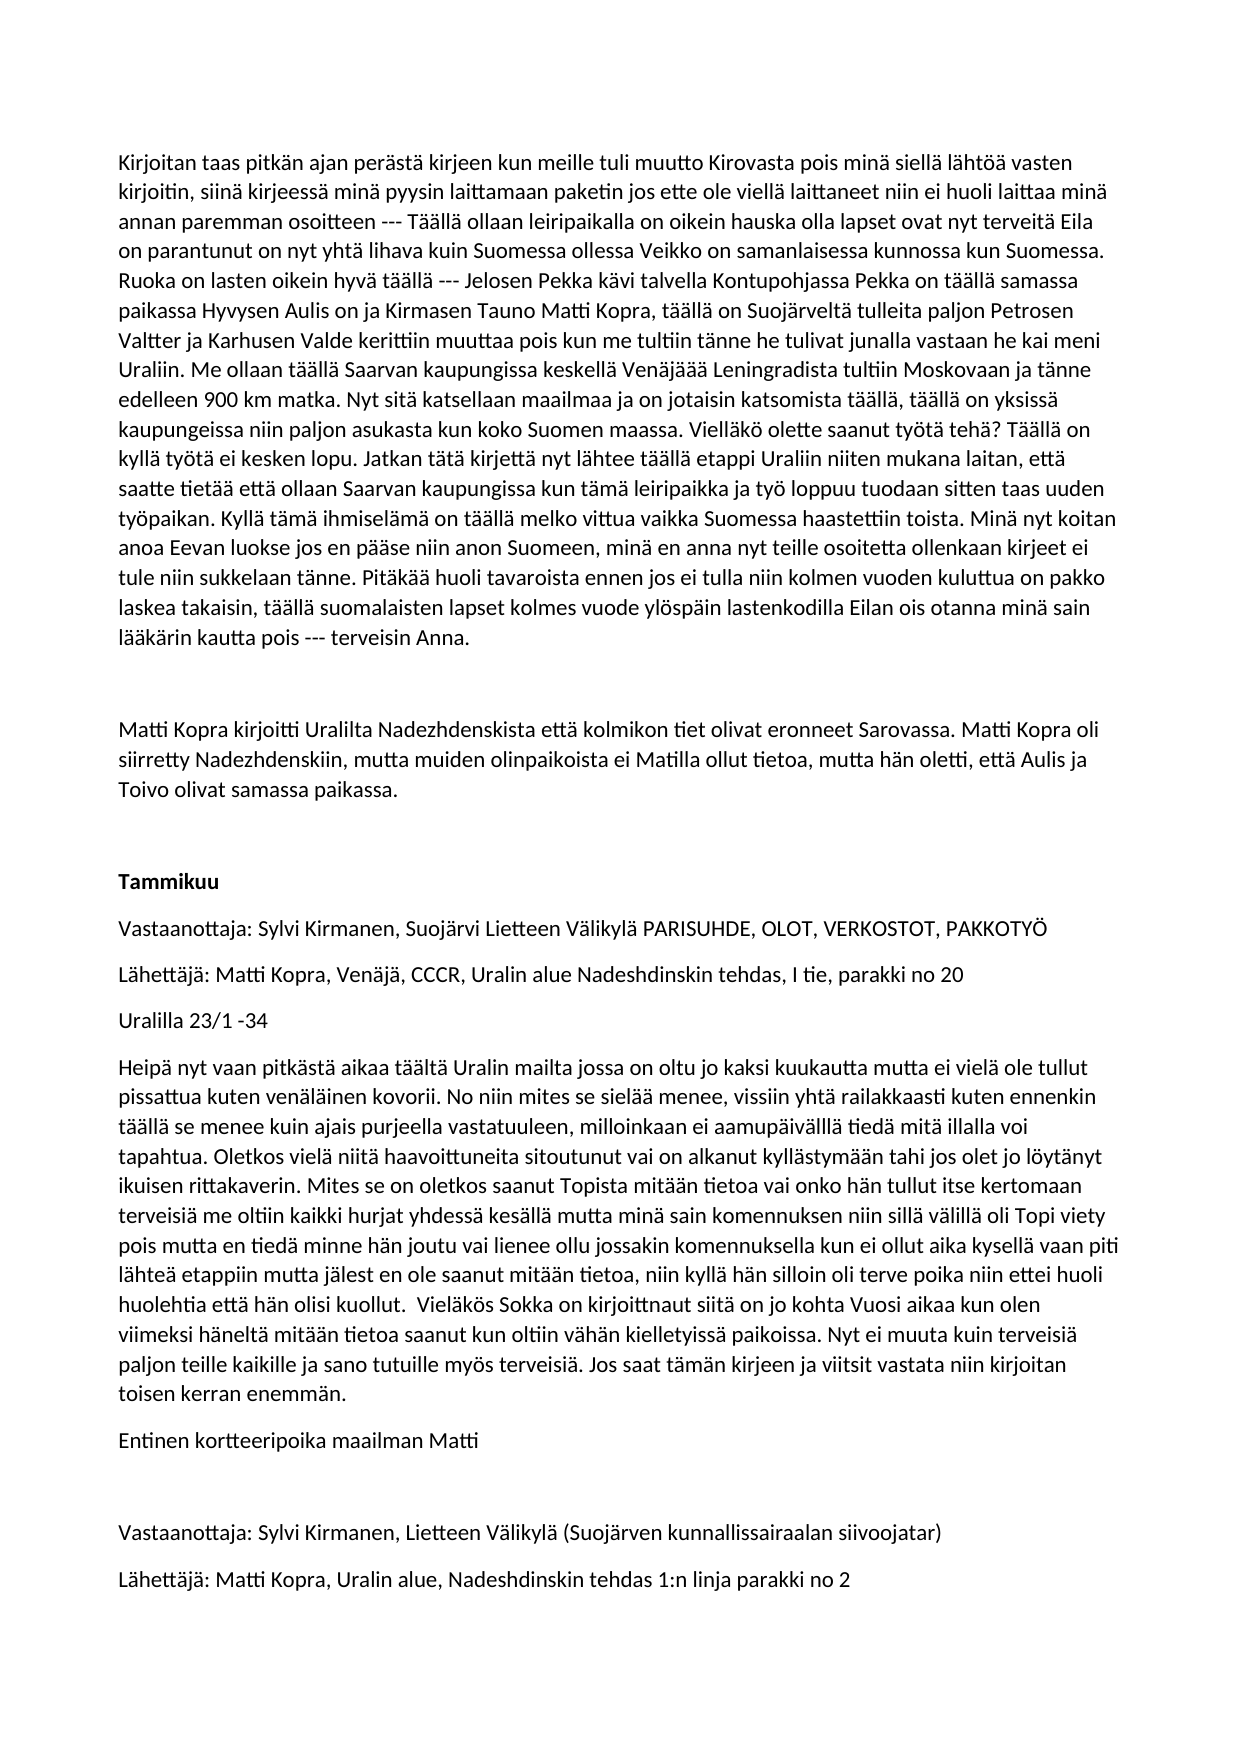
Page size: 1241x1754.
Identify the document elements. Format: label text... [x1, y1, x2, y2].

text Entinen kortteeripoika maailman Matti [118, 1426, 1122, 1454]
text Lähettäjä: Matti Kopra, Uralin alue, Nadeshdinskin tehdas 1:n linja parakki no 2 [118, 1565, 1122, 1593]
text Vastaanottaja: Sylvi Kirmanen, Lietteen Välikylä (Suojärven kunnallissairaalan siivoojatar) [118, 1518, 1122, 1546]
text Vastaanottaja: Sylvi Kirmanen, Suojärvi Lietteen Välikylä PARISUHDE, OLOT, VERKOSTOT, PAKKOTYÖ [118, 914, 1122, 942]
text Heipä nyt vaan pitkästä aikaa täältä Uralin mailta jossa on oltu jo kaksi kuukautta mutta ei vielä ole tullut pissattua kuten venäläinen kovorii. No niin mites se sielää menee, vissiin yhtä railakkaasti kuten ennenkin täällä se menee kuin ajais purjeella vastatuuleen, milloinkaan ei aamupäivälllä tiedä mitä illalla voi tapahtua. Oletkos vielä niitä haavoittuneita sitoutunut vai on alkanut kyllästymään tahi jos olet jo löytänyt ikuisen rittakaverin. Mites se on oletkos saanut Topista mitään tietoa vai onko hän tullut itse kertomaan terveisiä me oltiin kaikki hurjat yhdessä kesällä mutta minä sain komennuksen niin sillä välillä oli Topi viety pois mutta en tiedä minne hän joutu vai lienee ollu jossakin komennuksella kun ei ollut aika kysellä vaan piti lähteä etappiin mutta jälest en ole saanut mitään tietoa, niin kyllä hän silloin oli terve poika niin ettei huoli huolehtia että hän olisi kuollut. Vieläkös Sokka on kirjoittnaut siitä on jo kohta Vuosi aikaa kun olen viimeksi häneltä mitään tietoa saanut kun oltiin vähän kielletyissä paikoissa. Nyt ei muuta kuin terveisiä paljon teille kaikille ja sano tutuille myös terveisiä. Jos saat tämän kirjeen ja viitsit vastata niin kirjoitan toisen kerran enemmän. [118, 1053, 1122, 1407]
text Kirjoitan taas pitkän ajan perästä kirjeen kun meille tuli muutto Kirovasta pois minä siellä lähtöä vasten kirjoitin, siinä kirjeessä minä pyysin laittamaan paketin jos ette ole viellä laittaneet niin ei huoli laittaa minä annan paremman osoitteen --- Täällä ollaan leiripaikalla on oikein hauska olla lapset ovat nyt terveitä Eila on parantunut on nyt yhtä lihava kuin Suomessa ollessa Veikko on samanlaisessa kunnossa kun Suomessa. Ruoka on lasten oikein hyvä täällä --- Jelosen Pekka kävi talvella Kontupohjassa Pekka on täällä samassa paikassa Hyvysen Aulis on ja Kirmasen Tauno Matti Kopra, täällä on Suojärveltä tulleita paljon Petrosen Valtter ja Karhusen Valde kerittiin muuttaa pois kun me tultiin tänne he tulivat junalla vastaan he kai meni Uraliin. Me ollaan täällä Saarvan kaupungissa keskellä Venäjäää Leningradista tultiin Moskovaan ja tänne edelleen 900 km matka. Nyt sitä katsellaan maailmaa ja on jotaisin katsomista täällä, täällä on yksissä kaupungeissa niin paljon asukasta kun koko Suomen maassa. Vielläkö olette saanut työtä tehä? Täällä on kyllä työtä ei kesken lopu. Jatkan tätä kirjettä nyt lähtee täällä etappi Uraliin niiten mukana laitan, että saatte tietää että ollaan Saarvan kaupungissa kun tämä leiripaikka ja työ loppuu tuodaan sitten taas uuden työpaikan. Kyllä tämä ihmiselämä on täällä melko vittua vaikka Suomessa haastettiin toista. Minä nyt koitan anoa Eevan luokse jos en pääse niin anon Suomeen, minä en anna nyt teille osoitetta ollenkaan kirjeet ei tule niin sukkelaan tänne. Pitäkää huoli tavaroista ennen jos ei tulla niin kolmen vuoden kuluttua on pakko laskea takaisin, täällä suomalaisten lapset kolmes vuode ylöspäin lastenkodilla Eilan ois otanna minä sain lääkärin kautta pois --- terveisin Anna. [118, 148, 1122, 651]
text Uralilla 23/1 -34 [118, 1006, 1122, 1034]
text Matti Kopra kirjoitti Uralilta Nadezhdenskista että kolmikon tiet olivat eronneet Sarovassa. Matti Kopra oli siirretty Nadezhdenskiin, mutta muiden olinpaikoista ei Matilla ollut tietoa, mutta hän oletti, että Aulis ja Toivo olivat samassa paikassa. [118, 715, 1122, 803]
text Lähettäjä: Matti Kopra, Venäjä, CCCR, Uralin alue Nadeshdinskin tehdas, I tie, parakki no 20 [118, 960, 1122, 988]
text Tammikuu [118, 867, 1122, 895]
